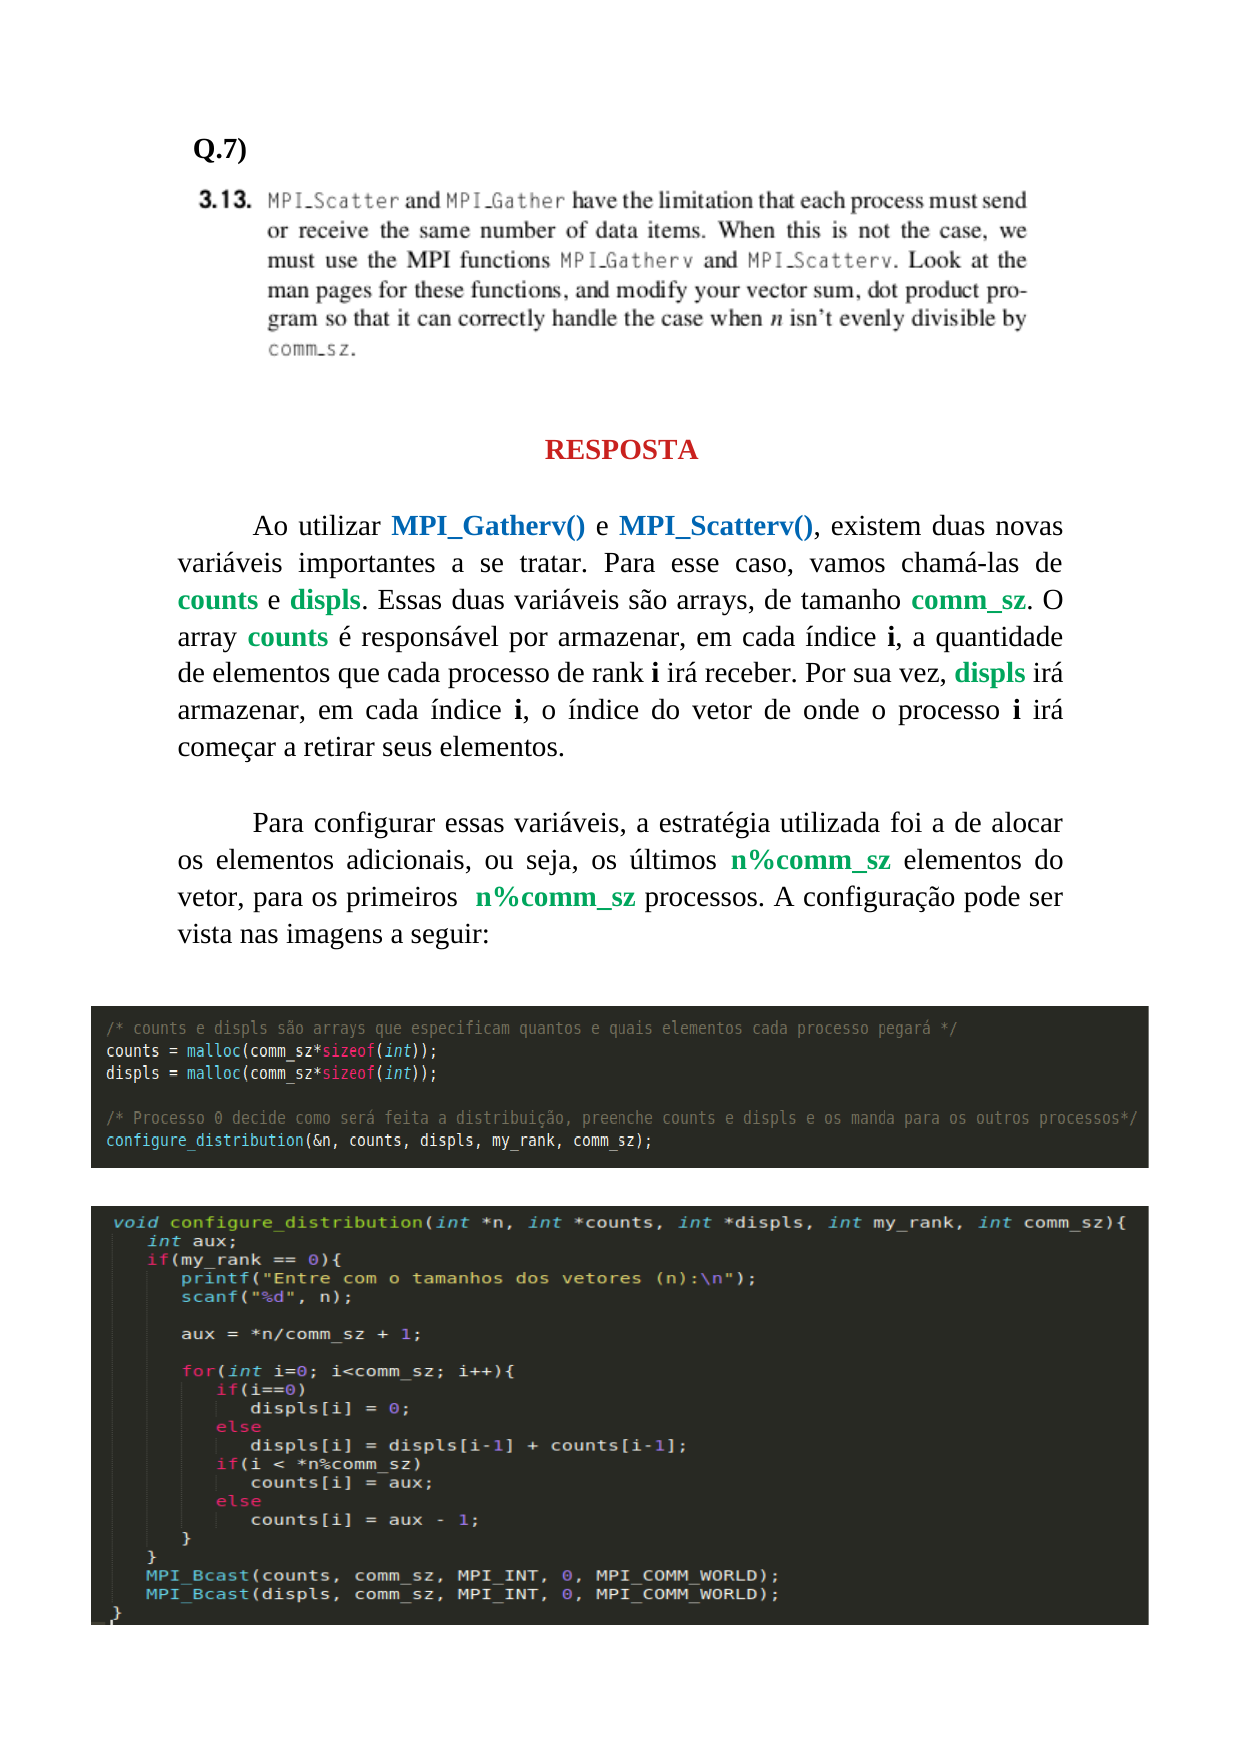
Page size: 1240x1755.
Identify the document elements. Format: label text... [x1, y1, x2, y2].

text Ao utilizar MPI_Gatherv() e MPI_Scatterv(), existem duas novas variáveis importantes a se tratar. Para esse caso, vamos chamá-las de counts e displs. Essas duas variáveis são arrays, de tamanho comm_sz. O array counts é responsável por armazenar, em cada índice i, a quantidade de elementos que cada processo de rank i irá receber. Por sua vez, displs irá armazenar, em cada índice i, o índice do vetor de onde o processo i irá começar a retirar seus elementos. [177, 508, 1063, 763]
picture [177, 169, 1051, 370]
picture [91, 1206, 1149, 1625]
text Para configurar essas variáveis, a estratégia utilizada foi a de alocar os elementos adicionais, ou seja, os últimos n%comm_sz elementos do vetor, para os primeiros n%comm_sz processos. A configuração pode ser vista nas imagens a seguir: [177, 805, 1063, 949]
text Q.7) [193, 131, 1049, 164]
subtitle RESPOSTA [179, 432, 1063, 465]
picture [91, 1006, 1149, 1168]
